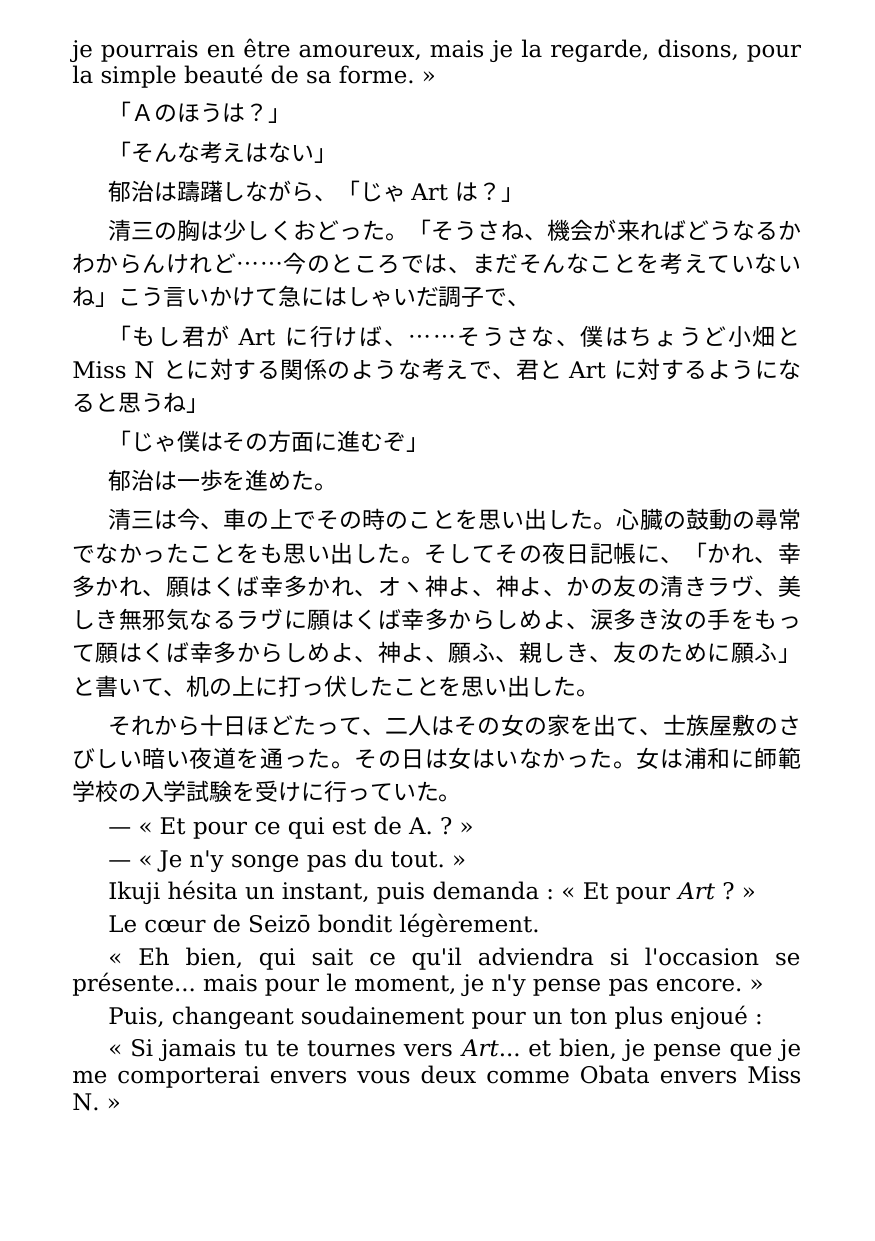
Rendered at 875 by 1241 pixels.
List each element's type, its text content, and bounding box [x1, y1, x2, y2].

text « Eh bien, qui sait ce qu'il adviendra si l'occasion se présente... mais pour le moment, je n'y pense pas encore. » [72, 944, 802, 997]
text Ikuji hésita un instant, puis demanda : « Et pour Art ? » [72, 878, 802, 905]
text 清三の胸は少しくおどった。「そうさね、機会が来ればどうなるかわからんけれど……今のところでは、まだそんなことを考えていないね」こう言いかけて急にはしゃいだ調子で、 [72, 213, 802, 312]
text Puis, changeant soudainement pour un ton plus enjoué : [72, 1003, 802, 1030]
text — « Je n'y songe pas du tout. » [72, 846, 802, 873]
text 「そんな考えはない」 [72, 134, 802, 168]
text je pourrais en être amoureux, mais je la regarde, disons, pour la simple beauté de sa forme. » [72, 36, 802, 89]
text « Si jamais tu te tournes vers Art... et bien, je pense que je me comporterai envers vous deux comme Obata envers Miss N. » [72, 1036, 802, 1116]
text 「もし君が Art に行けば、……そうさな、僕はちょうど小畑と Miss N とに対する関係のような考えで、君と Art に対するようになると思うね」 [72, 318, 802, 418]
text 清三は今、車の上でその時のことを思い出した。心臓の鼓動の尋常でなかったことをも思い出した。そしてその夜日記帳に、「かれ、幸多かれ、願はくば幸多かれ、オヽ神よ、神よ、かの友の清きラヴ、美しき無邪気なるラヴに願はくば幸多からしめよ、涙多き汝の手をもって願はくば幸多からしめよ、神よ、願ふ、親しき、友のために願ふ」と書いて、机の上に打っ伏したことを思い出した。 [72, 502, 802, 702]
text それから十日ほどたって、二人はその女の家を出て、士族屋敷のさびしい暗い夜道を通った。その日は女はいなかった。女は浦和に師範学校の入学試験を受けに行っていた。 [72, 708, 802, 807]
text Le cœur de Seizō bondit légèrement. [72, 911, 802, 938]
text 郁治は一歩を進めた。 [72, 463, 802, 496]
text 「じゃ僕はその方面に進むぞ」 [72, 424, 802, 457]
text 「Ａのほうは？」 [72, 95, 802, 128]
text — « Et pour ce qui est de A. ? » [72, 813, 802, 840]
text 郁治は躊躇しながら、「じゃ Art は？」 [72, 174, 802, 207]
